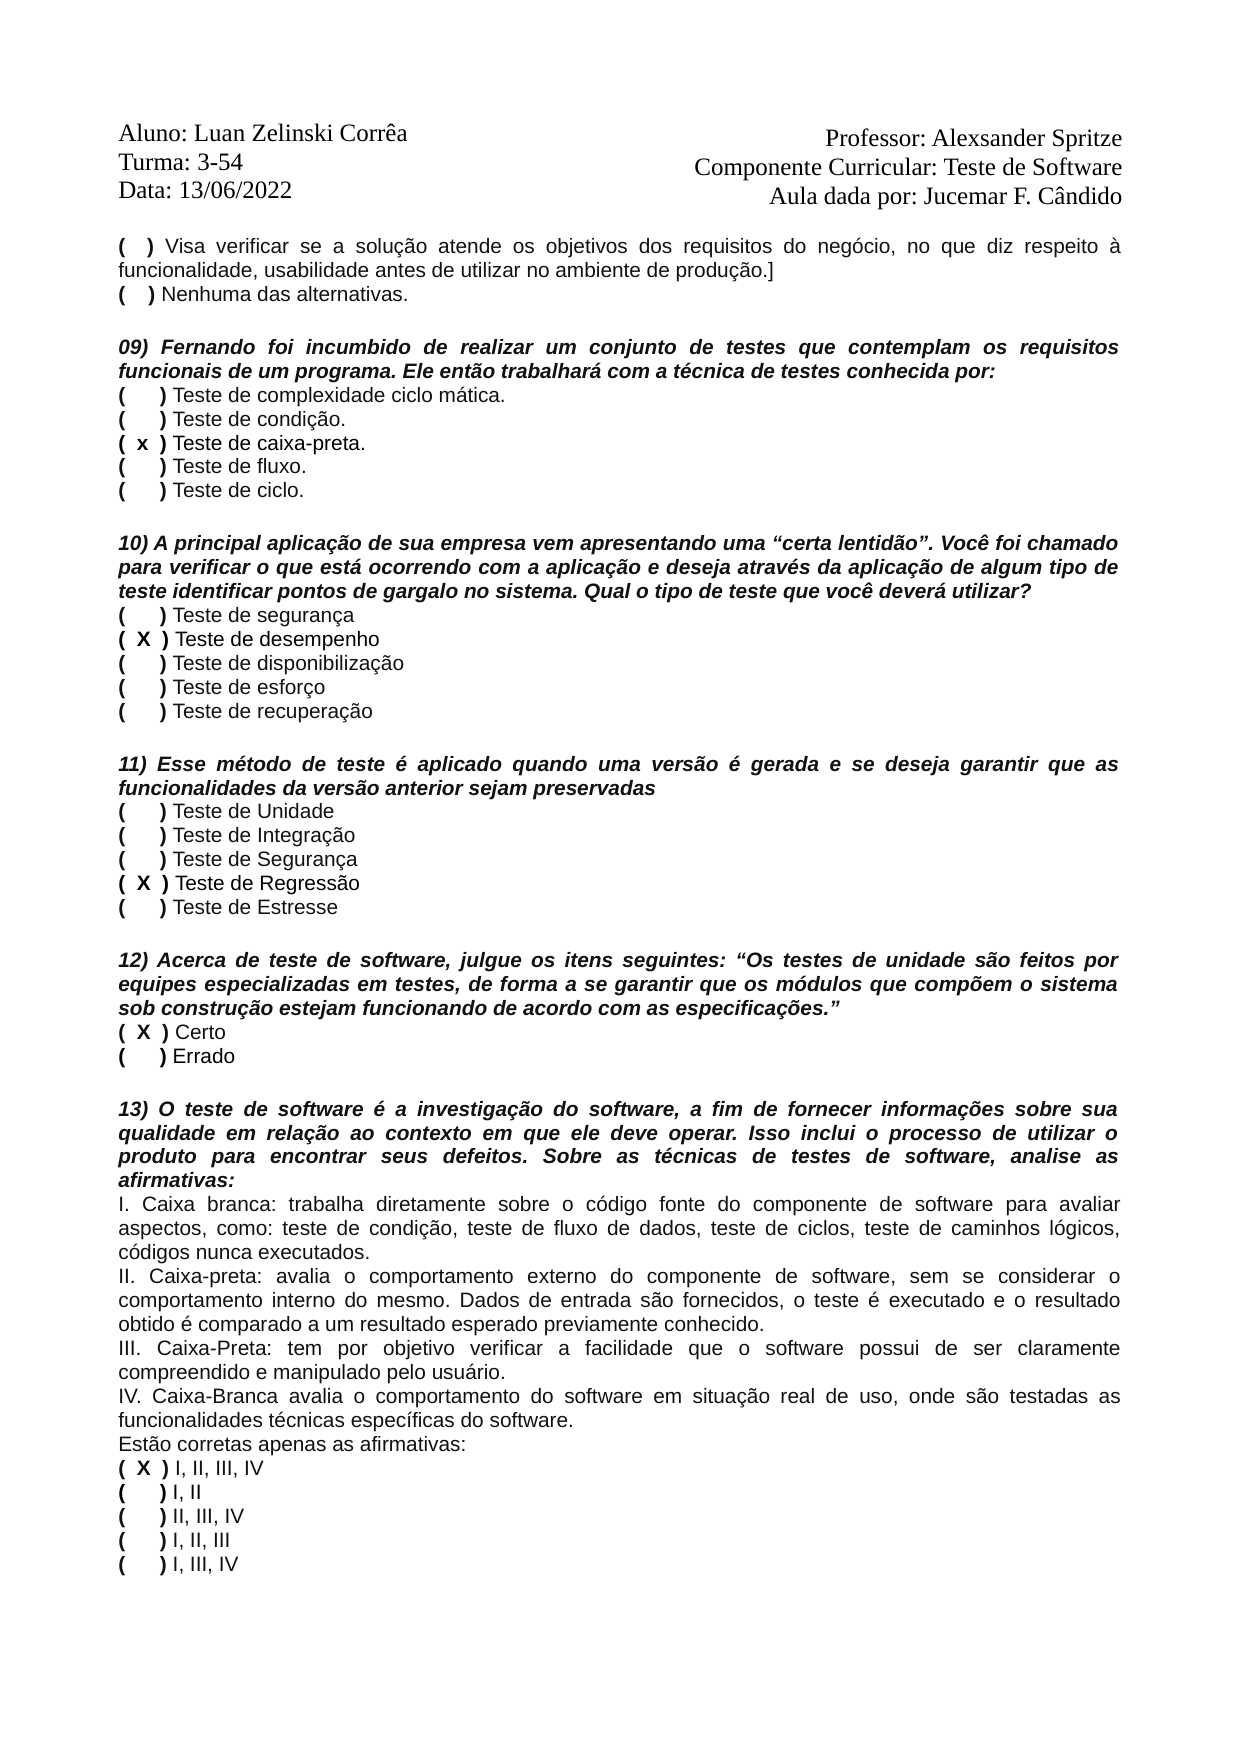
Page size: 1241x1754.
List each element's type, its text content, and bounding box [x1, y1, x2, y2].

text ( ) Teste de Integração [118, 823, 1122, 847]
text ( ) Teste de segurança [118, 603, 1122, 627]
text ( ) Visa verificar se a solução atende os objetivos dos requisitos do negócio, no que diz respeito à funcionalidade, usabilidade antes de utilizar no ambiente de produção.] [118, 234, 1122, 282]
text ( ) Teste de ciclo. [118, 478, 1122, 502]
text ( ) Teste de esforço [118, 675, 1122, 699]
text ( ) Teste de condição. [118, 406, 1122, 430]
text IV. Caixa-Branca avalia o comportamento do software em situação real de uso, onde são testadas as funcionalidades técnicas específicas do software. [118, 1384, 1122, 1432]
text ( ) Teste de disponibilização [118, 651, 1122, 675]
text ( ) II, III, IV [118, 1504, 1122, 1528]
text 10) A principal aplicação de sua empresa vem apresentando uma “certa lentidão”. Você foi chamado para verificar o que está ocorrendo com a aplicação e deseja através da aplicação de algum tipo de teste identificar pontos de gargalo no sistema. Qual o tipo de teste que você deverá utilizar? [118, 531, 1122, 603]
text I. Caixa branca: trabalha diretamente sobre o código fonte do componente de software para avaliar aspectos, como: teste de condição, teste de fluxo de dados, teste de ciclos, teste de caminhos lógicos, códigos nunca executados. [118, 1192, 1122, 1264]
text 11) Esse método de teste é aplicado quando uma versão é gerada e se deseja garantir que as funcionalidades da versão anterior sejam preservadas [118, 751, 1122, 799]
text III. Caixa-Preta: tem por objetivo verificar a facilidade que o software possui de ser claramente compreendido e manipulado pelo usuário. [118, 1336, 1122, 1384]
text ( ) Teste de recuperação [118, 699, 1122, 723]
text ( ) I, III, IV [118, 1552, 1122, 1576]
text ( X ) I, II, III, IV [118, 1456, 1122, 1480]
text 09) Fernando foi incumbido de realizar um conjunto de testes que contemplam os requisitos funcionais de um programa. Ele então trabalhará com a técnica de testes conhecida por: [118, 334, 1122, 382]
text ( ) Teste de Estresse [118, 895, 1122, 919]
text ( ) Nenhuma das alternativas. [118, 282, 1122, 306]
text ( ) Teste de Segurança [118, 847, 1122, 871]
text ( ) I, II, III [118, 1528, 1122, 1552]
text ( ) I, II [118, 1480, 1122, 1504]
text ( X ) Teste de Regressão [118, 871, 1122, 895]
text ( ) Teste de fluxo. [118, 454, 1122, 478]
text ( x ) Teste de caixa-preta. [118, 430, 1122, 454]
text ( ) Teste de Unidade [118, 799, 1122, 823]
text 12) Acerca de teste de software, julgue os itens seguintes: “Os testes de unidade são feitos por equipes especializadas em testes, de forma a se garantir que os módulos que compõem o sistema sob construção estejam funcionando de acordo com as especificações.” [118, 948, 1122, 1020]
text ( ) Errado [118, 1044, 1122, 1068]
text II. Caixa-preta: avalia o comportamento externo do componente de software, sem se considerar o comportamento interno do mesmo. Dados de entrada são fornecidos, o teste é executado e o resultado obtido é comparado a um resultado esperado previamente conhecido. [118, 1264, 1122, 1336]
text 13) O teste de software é a investigação do software, a fim de fornecer informações sobre sua qualidade em relação ao contexto em que ele deve operar. Isso inclui o processo de utilizar o produto para encontrar seus defeitos. Sobre as técnicas de testes de software, analise as afirmativas: [118, 1096, 1122, 1192]
text ( ) Teste de complexidade ciclo mática. [118, 382, 1122, 406]
text ( X ) Teste de desempenho [118, 627, 1122, 651]
text ( X ) Certo [118, 1020, 1122, 1044]
text Estão corretas apenas as afirmativas: [118, 1432, 1122, 1456]
